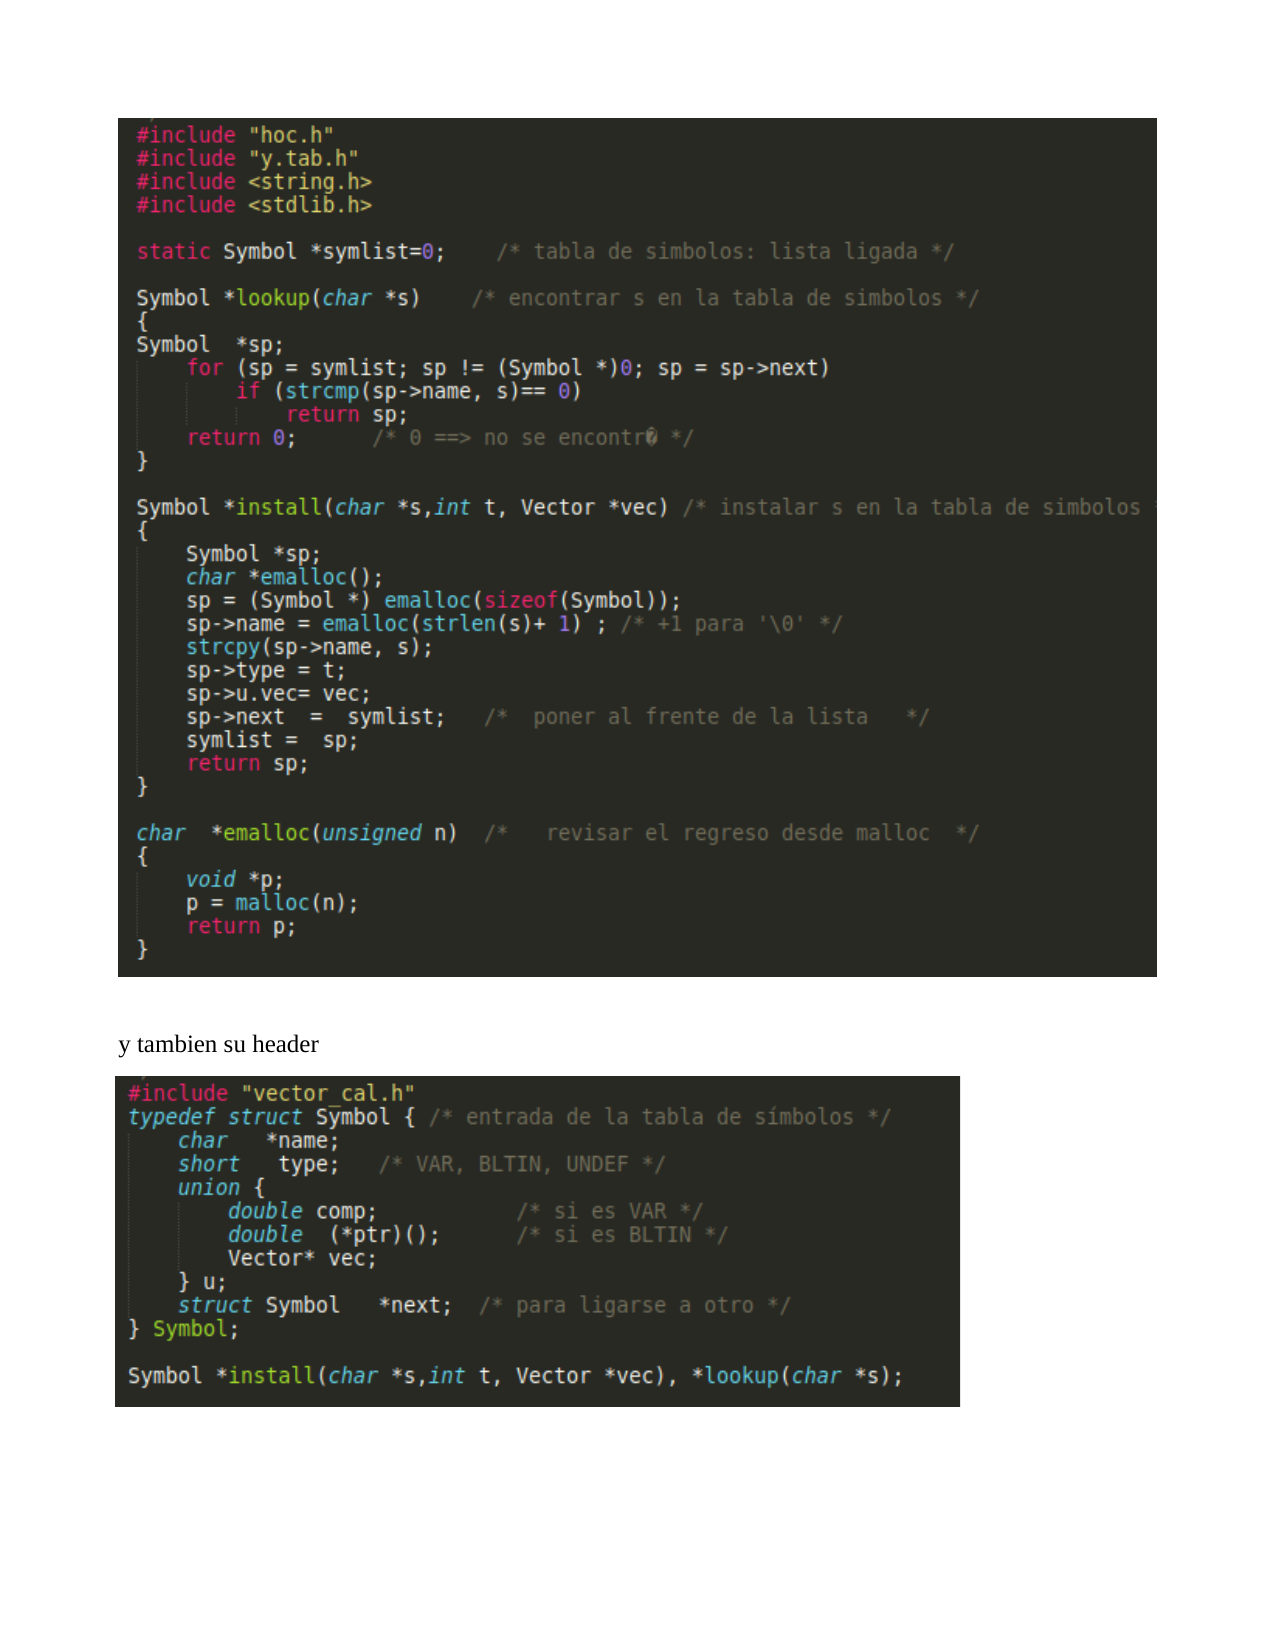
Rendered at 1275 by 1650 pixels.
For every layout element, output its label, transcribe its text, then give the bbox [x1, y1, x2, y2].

picture [118, 118, 1157, 977]
picture [115, 1076, 961, 1407]
text y tambien su header [118, 1029, 1157, 1058]
